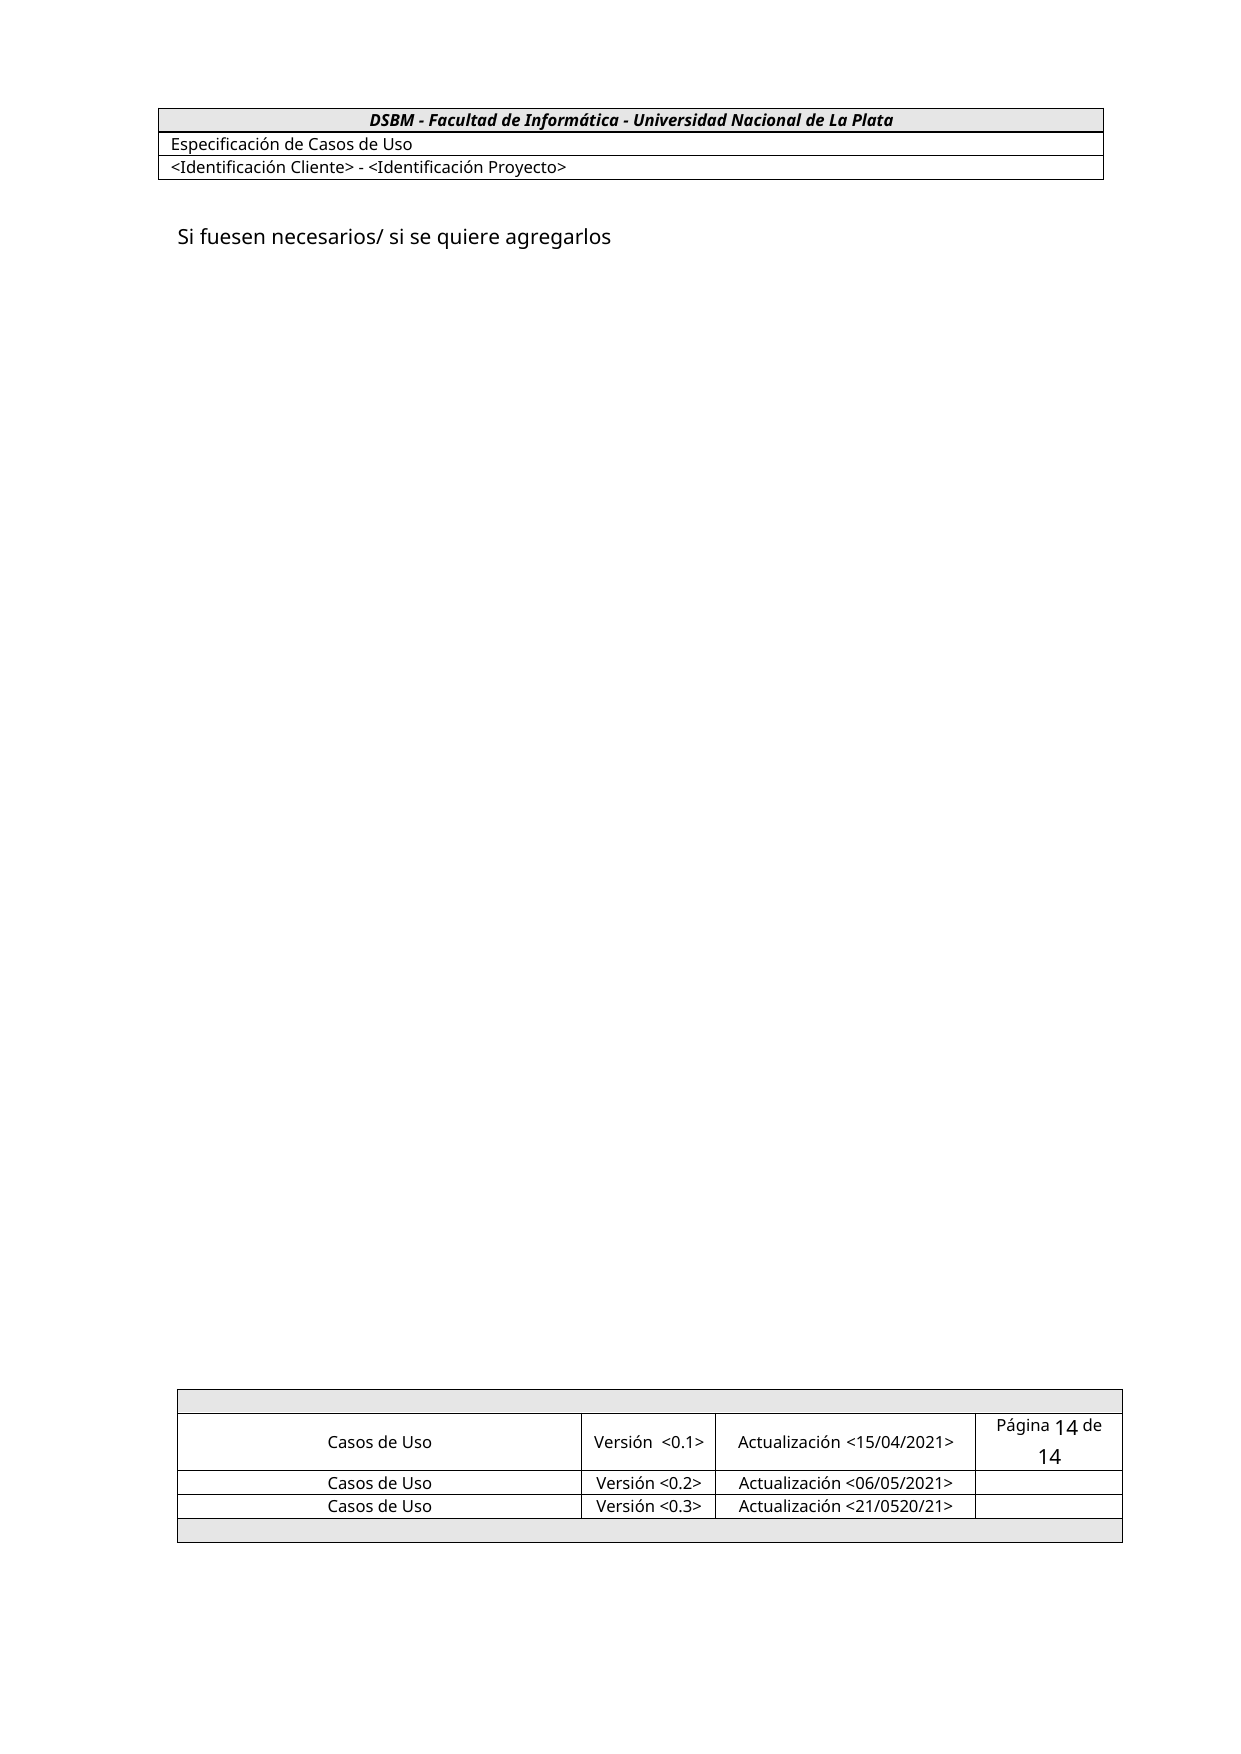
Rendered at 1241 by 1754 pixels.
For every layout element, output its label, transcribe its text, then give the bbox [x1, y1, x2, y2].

subtitle Si fuesen necesarios/ si se quiere agregarlos [177, 222, 1063, 251]
